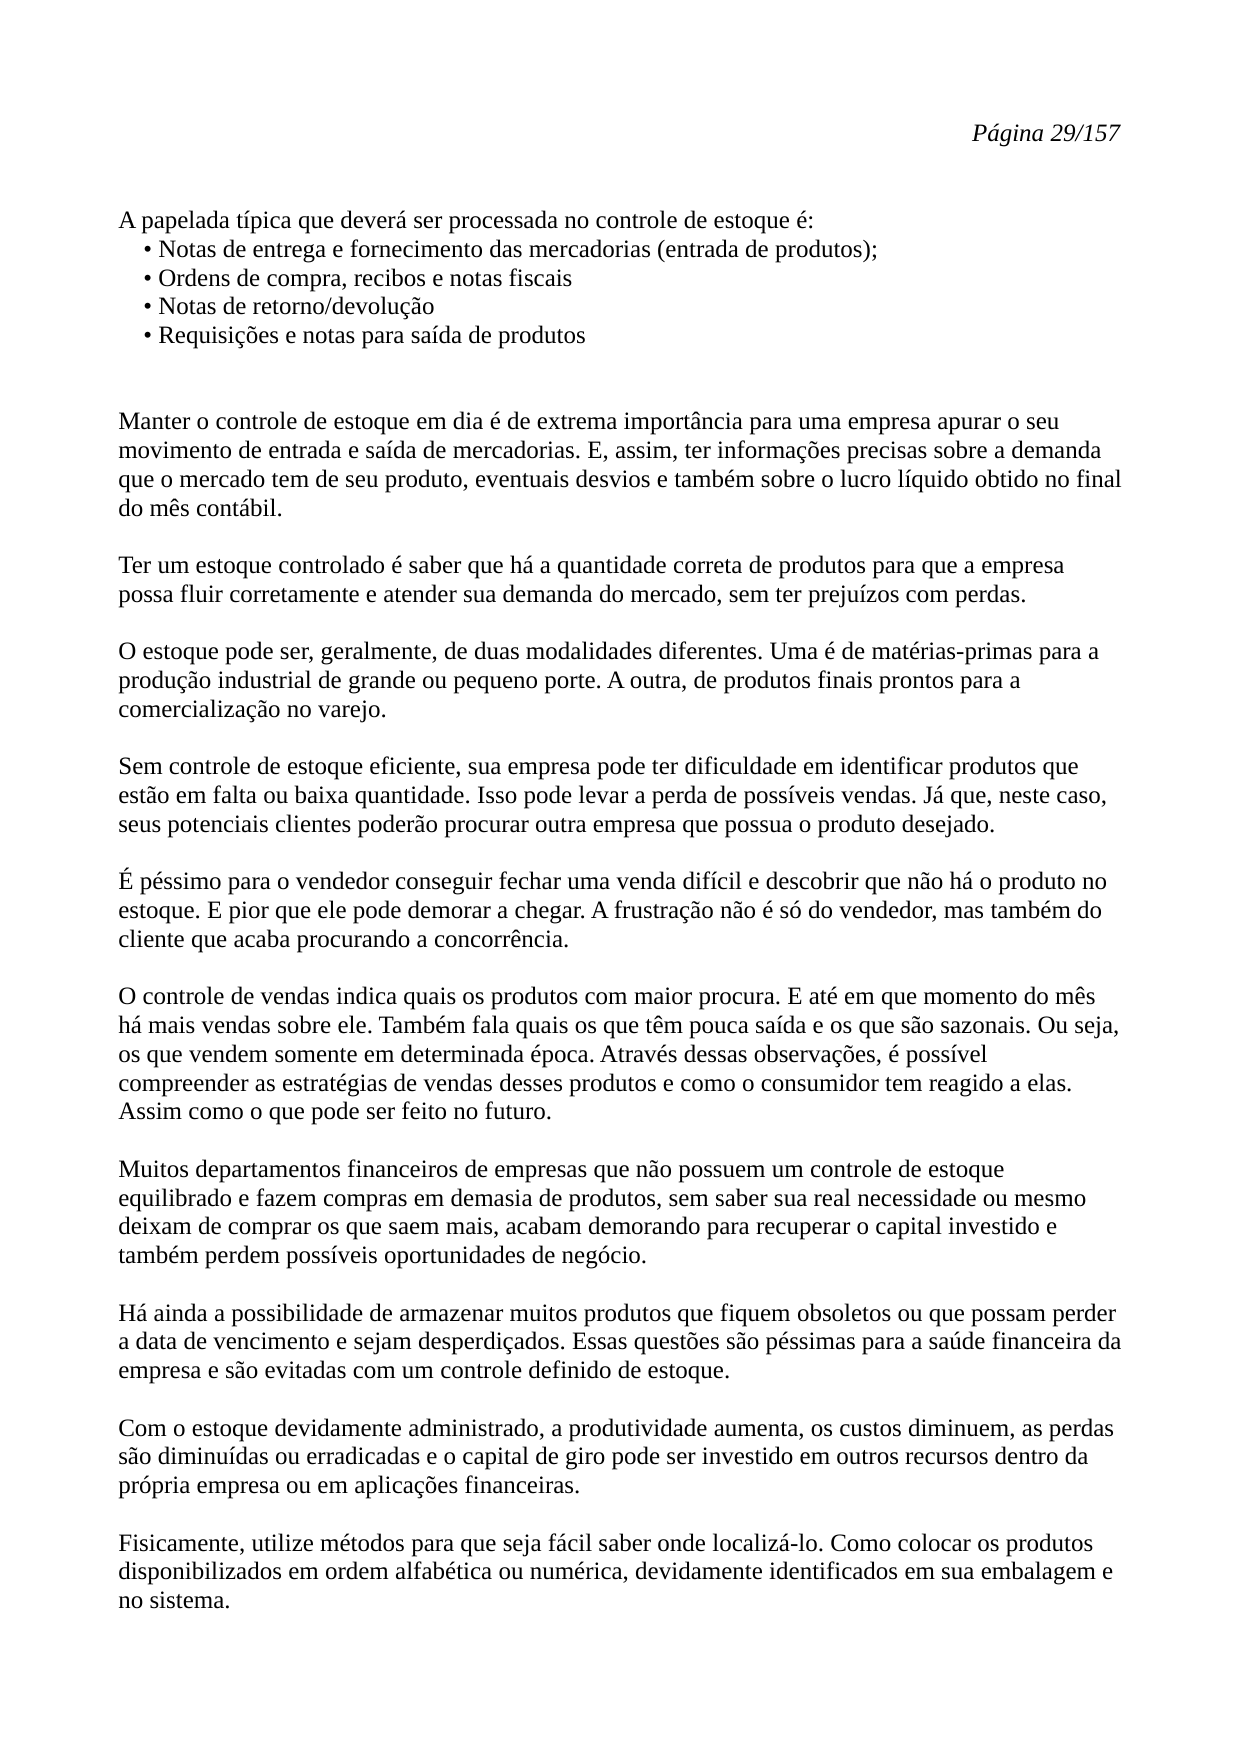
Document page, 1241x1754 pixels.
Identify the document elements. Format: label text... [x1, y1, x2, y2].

text • Requisições e notas para saída de produtos [118, 320, 1122, 349]
text O estoque pode ser, geralmente, de duas modalidades diferentes. Uma é de matérias-primas para a produção industrial de grande ou pequeno porte. A outra, de produtos finais prontos para a comercialização no varejo. [118, 636, 1122, 723]
text Manter o controle de estoque em dia é de extrema importância para uma empresa apurar o seu movimento de entrada e saída de mercadorias. E, assim, ter informações precisas sobre a demanda que o mercado tem de seu produto, eventuais desvios e também sobre o lucro líquido obtido no final do mês contábil. [118, 406, 1122, 521]
text Ter um estoque controlado é saber que há a quantidade correta de produtos para que a empresa possa fluir corretamente e atender sua demanda do mercado, sem ter prejuízos com perdas. [118, 550, 1122, 608]
text • Ordens de compra, recibos e notas fiscais [118, 263, 1122, 291]
text Sem controle de estoque eficiente, sua empresa pode ter dificuldade em identificar produtos que estão em falta ou baixa quantidade. Isso pode levar a perda de possíveis vendas. Já que, neste caso, seus potenciais clientes poderão procurar outra empresa que possua o produto desejado. [118, 751, 1122, 838]
text • Notas de entrega e fornecimento das mercadorias (entrada de produtos); [118, 234, 1122, 263]
text • Notas de retorno/devolução [118, 291, 1122, 320]
text Com o estoque devidamente administrado, a produtividade aumenta, os custos diminuem, as perdas são diminuídas ou erradicadas e o capital de giro pode ser investido em outros recursos dentro da própria empresa ou em aplicações financeiras. [118, 1413, 1122, 1499]
text É péssimo para o vendedor conseguir fechar uma venda difícil e descobrir que não há o produto no estoque. E pior que ele pode demorar a chegar. A frustração não é só do vendedor, mas também do cliente que acaba procurando a concorrência. [118, 866, 1122, 953]
text Há ainda a possibilidade de armazenar muitos produtos que fiquem obsoletos ou que possam perder a data de vencimento e sejam desperdiçados. Essas questões são péssimas para a saúde financeira da empresa e são evitadas com um controle definido de estoque. [118, 1298, 1122, 1384]
text Fisicamente, utilize métodos para que seja fácil saber onde localizá-lo. Como colocar os produtos disponibilizados em ordem alfabética ou numérica, devidamente identificados em sua embalagem e no sistema. [118, 1528, 1122, 1614]
text A papelada típica que deverá ser processada no controle de estoque é: [118, 205, 1122, 234]
text O controle de vendas indica quais os produtos com maior procura. E até em que momento do mês há mais vendas sobre ele. Também fala quais os que têm pouca saída e os que são sazonais. Ou seja, os que vendem somente em determinada época. Através dessas observações, é possível compreender as estratégias de vendas desses produtos e como o consumidor tem reagido a elas. Assim como o que pode ser feito no futuro. [118, 981, 1122, 1125]
text Muitos departamentos financeiros de empresas que não possuem um controle de estoque equilibrado e fazem compras em demasia de produtos, sem saber sua real necessidade ou mesmo deixam de comprar os que saem mais, acabam demorando para recuperar o capital investido e também perdem possíveis oportunidades de negócio. [118, 1154, 1122, 1269]
